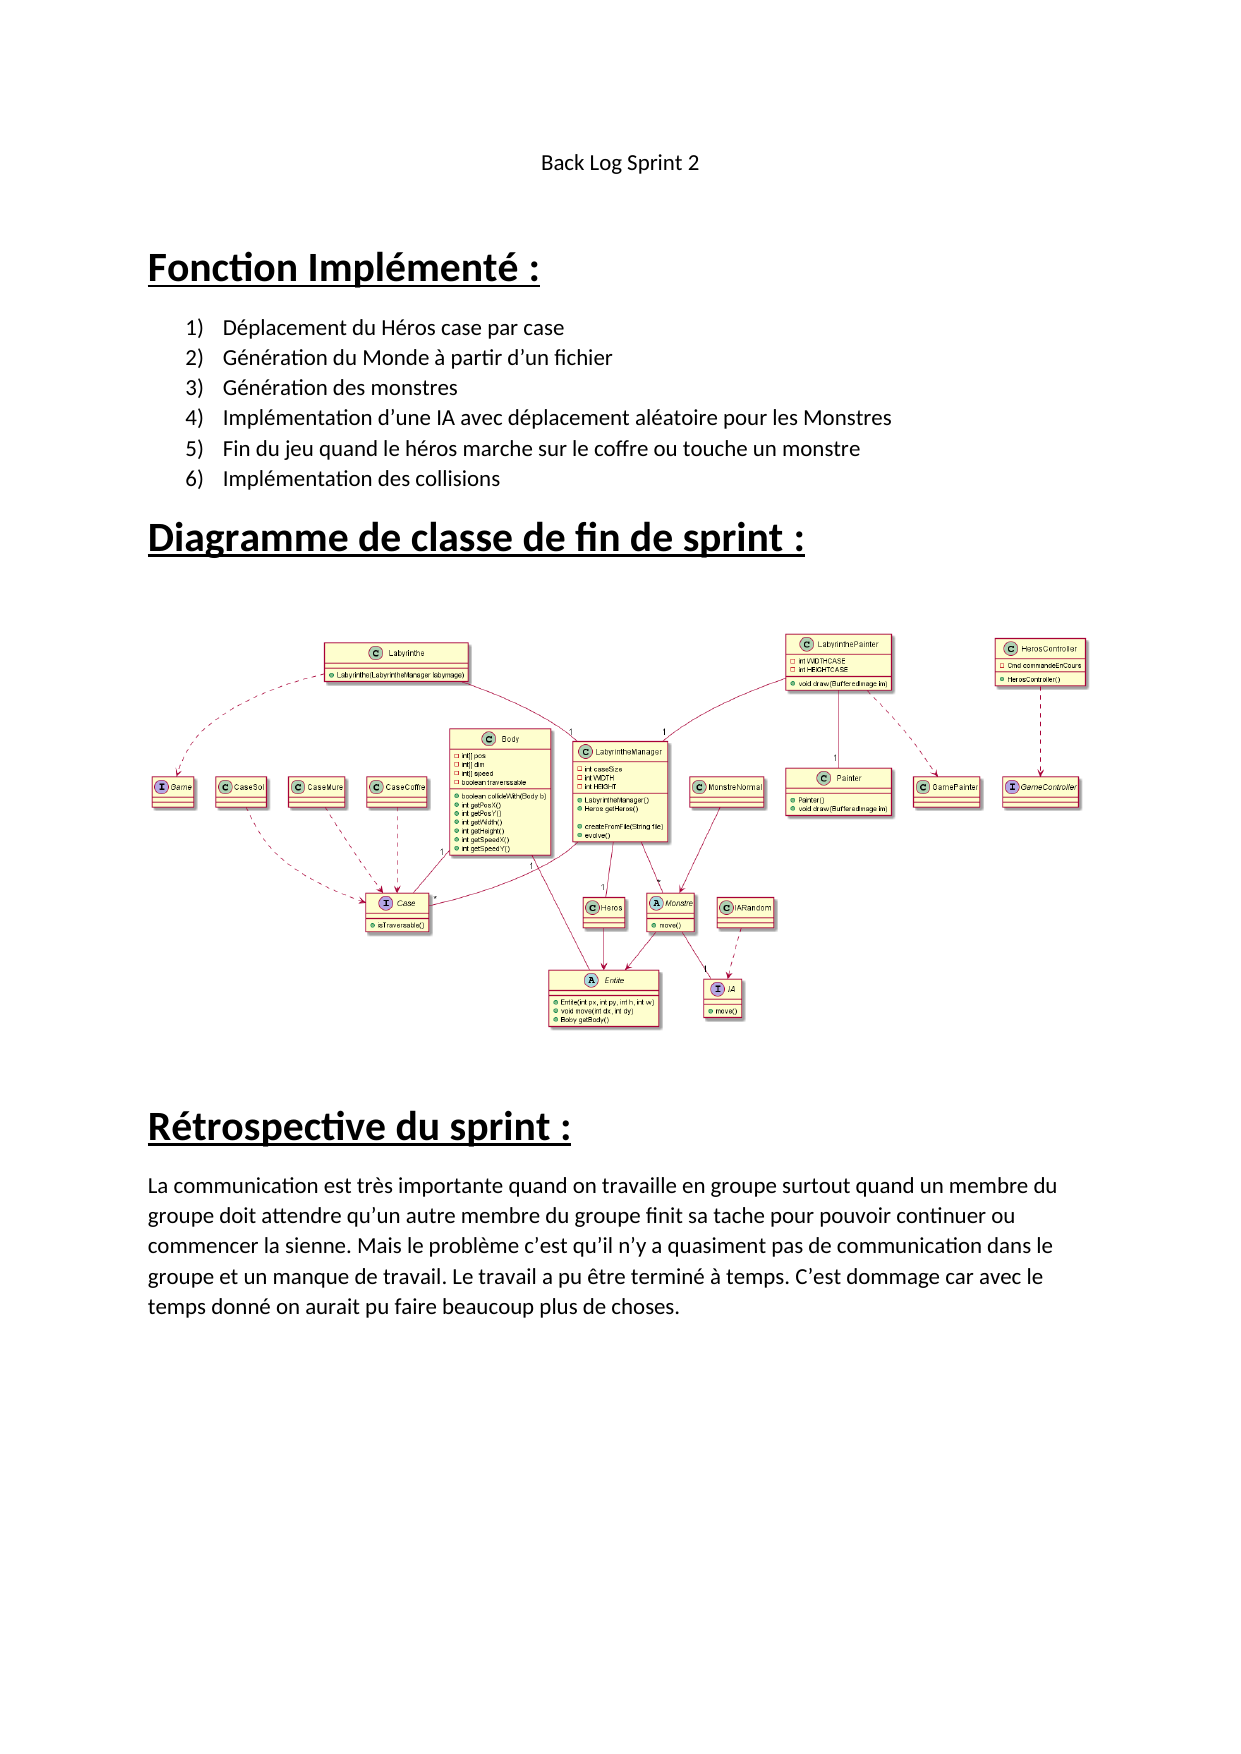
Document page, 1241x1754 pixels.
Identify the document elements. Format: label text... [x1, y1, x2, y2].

list Génération des monstres [185, 373, 1093, 401]
picture [147, 629, 1093, 1034]
list Déplacement du Héros case par case [185, 313, 1093, 341]
list Implémentation des collisions [185, 464, 1093, 492]
text Fonction Implémenté : [148, 241, 1093, 292]
text Back Log Sprint 2 [148, 148, 1093, 176]
list Fin du jeu quand le héros marche sur le coffre ou touche un monstre [185, 434, 1093, 462]
text Rétrospective du sprint : [148, 1099, 1093, 1150]
list Implémentation d’une IA avec déplacement aléatoire pour les Monstres [185, 403, 1093, 432]
text Diagramme de classe de fin de sprint : [148, 511, 1093, 562]
list Génération du Monde à partir d’un fichier [185, 343, 1093, 371]
text La communication est très importante quand on travaille en groupe surtout quand un membre du groupe doit attendre qu’un autre membre du groupe finit sa tache pour pouvoir continuer ou commencer la sienne. Mais le problème c’est qu’il n’y a quasiment pas de communication dans le groupe et un manque de travail. Le travail a pu être terminé à temps. C’est dommage car avec le temps donné on aurait pu faire beaucoup plus de choses. [148, 1171, 1093, 1320]
